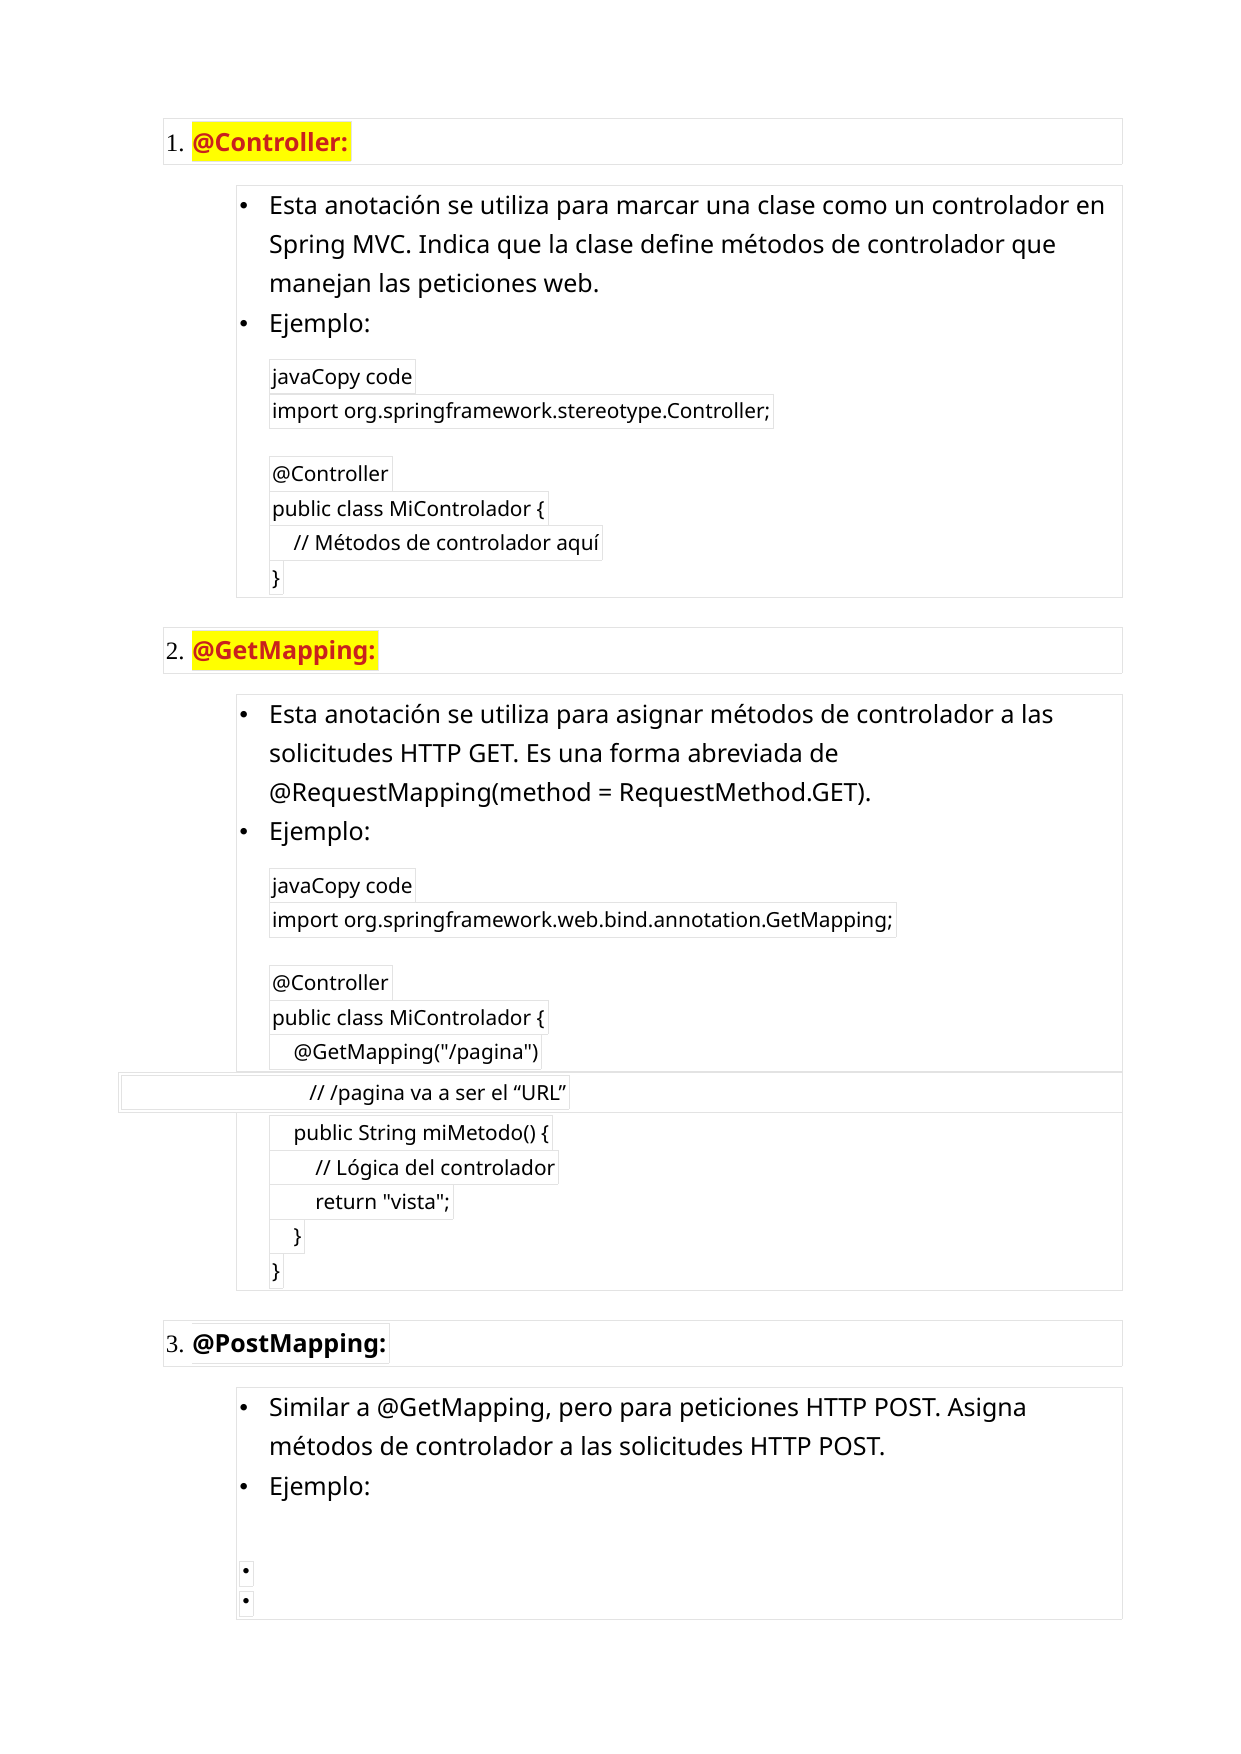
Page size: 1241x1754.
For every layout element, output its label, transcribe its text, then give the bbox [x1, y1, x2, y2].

list import org.springframework.stereotype.Controller; [270, 395, 773, 428]
list [237, 1147, 269, 1181]
list // Métodos de controlador aquí [237, 522, 269, 557]
list Ejemplo: [237, 302, 1122, 339]
list // Lógica del controlador [270, 1151, 558, 1181]
list // Métodos de controlador aquí [270, 526, 602, 557]
list import org.springframework.stereotype.Controller; [416, 391, 1122, 428]
list public class MiControlador { [393, 997, 1122, 1031]
list import org.springframework.web.bind.annotation.GetMapping; [270, 903, 896, 937]
list @Controller [237, 453, 1122, 488]
list import org.springframework.web.bind.annotation.GetMapping; [416, 899, 1122, 937]
list Ejemplo: [237, 1465, 1122, 1502]
list public class MiControlador { [393, 488, 1122, 522]
list @GetMapping("/pagina") [237, 1031, 1122, 1071]
list } [270, 1220, 304, 1250]
list Ejemplo: [237, 811, 1122, 848]
list [454, 1181, 1122, 1216]
list [237, 1181, 269, 1216]
list @PostMapping: [164, 1321, 1122, 1366]
list @GetMapping: [164, 628, 1122, 673]
list [553, 1147, 1122, 1181]
list } [237, 1250, 1122, 1290]
list @Controller: [164, 119, 1122, 164]
list import org.springframework.stereotype.Controller; [237, 391, 269, 428]
list Esta anotación se utiliza para marcar una clase como un controlador en Spring MVC. Indica que la clase define métodos de controlador que manejan las peticiones web. [237, 186, 1122, 300]
text // /pagina va a ser el “URL” [119, 1073, 1122, 1112]
list javaCopy code [237, 356, 1122, 391]
list public String miMetodo() { [237, 1113, 1122, 1147]
list Esta anotación se utiliza para asignar métodos de controlador a las solicitudes HTTP GET. Es una forma abreviada de @RequestMapping(method = RequestMethod.GET). [237, 695, 1122, 809]
list import org.springframework.web.bind.annotation.GetMapping; [237, 899, 269, 937]
list @Controller [237, 962, 1122, 997]
list // Métodos de controlador aquí [549, 522, 1122, 557]
list [237, 1216, 269, 1250]
list Similar a @GetMapping, pero para peticiones HTTP POST. Asigna métodos de controlador a las solicitudes HTTP POST. [237, 1388, 1122, 1463]
list return "vista"; [270, 1185, 453, 1216]
list } [237, 557, 1122, 597]
list public class MiControlador { [270, 492, 548, 522]
list public class MiControlador { [270, 1001, 548, 1031]
list public class MiControlador { [237, 997, 269, 1031]
list javaCopy code [237, 865, 1122, 899]
list public class MiControlador { [237, 488, 269, 522]
list [305, 1216, 1122, 1250]
